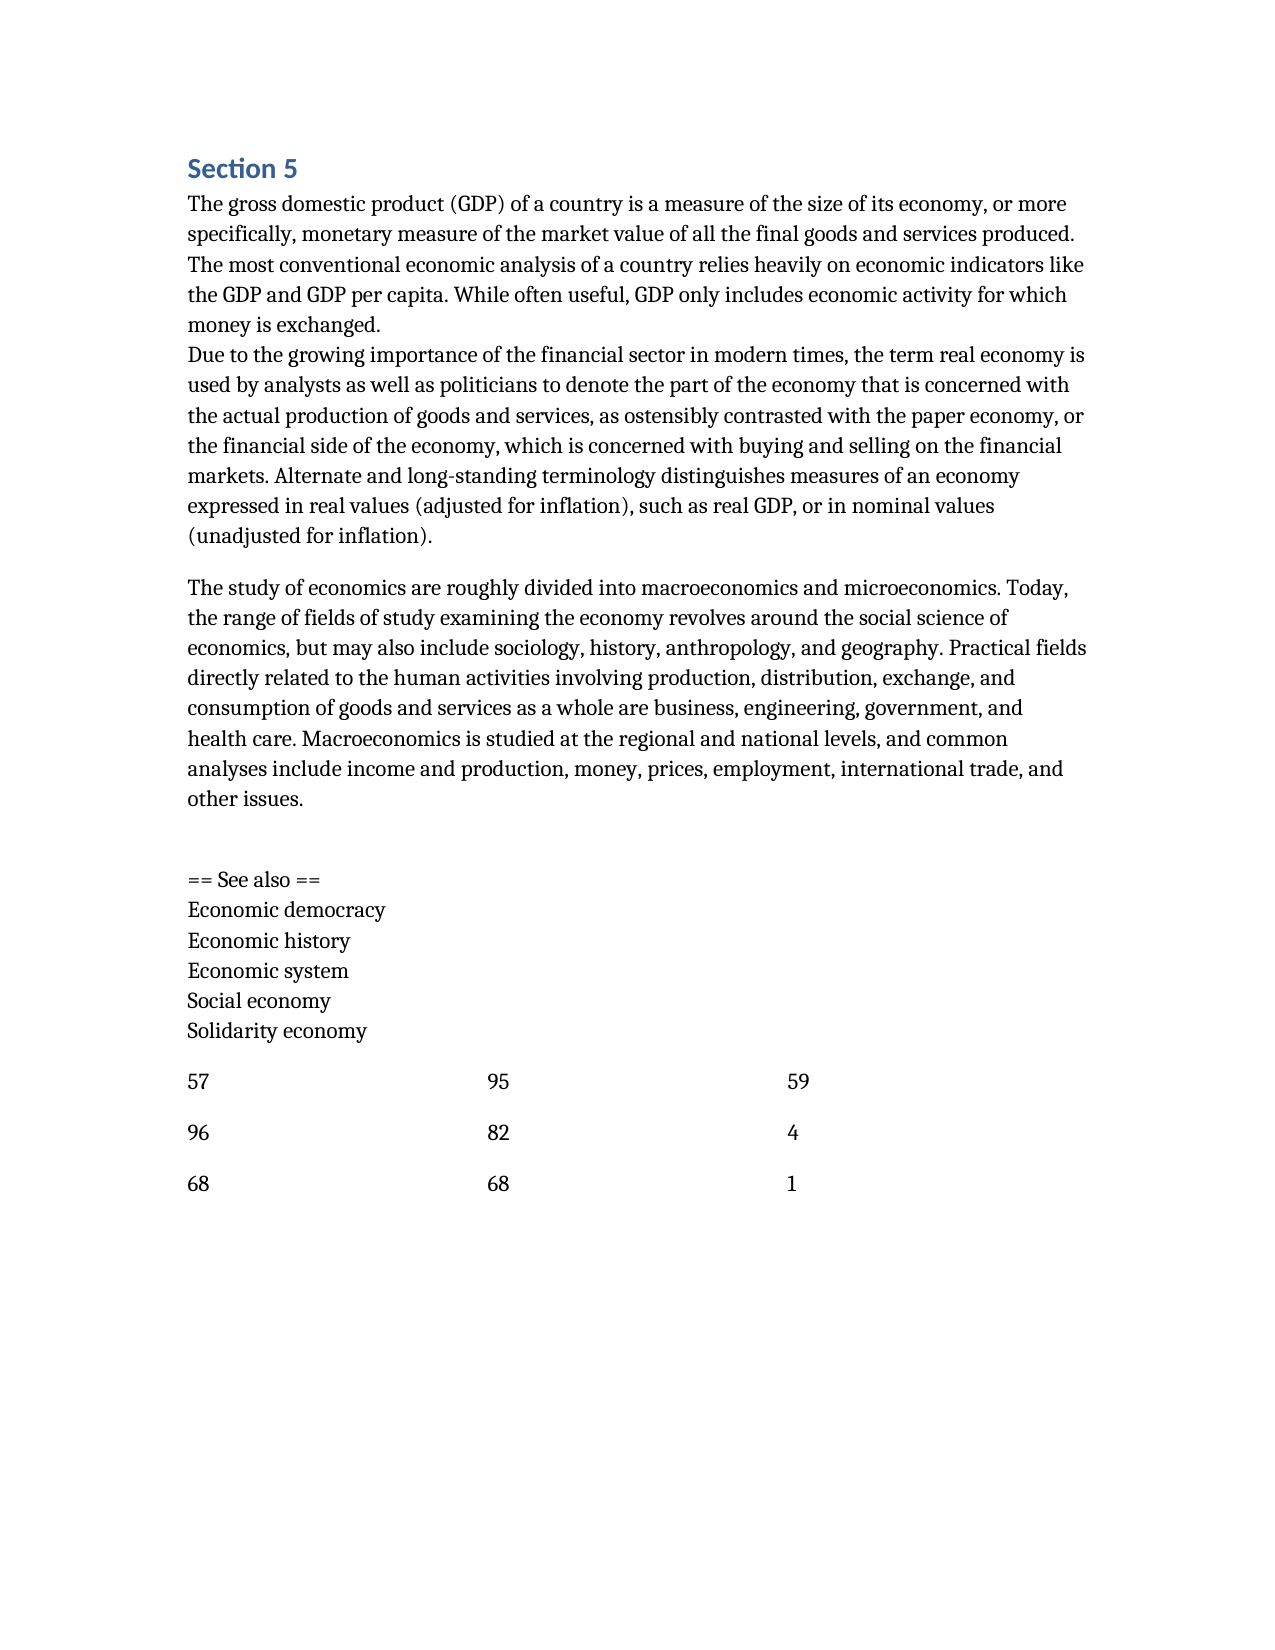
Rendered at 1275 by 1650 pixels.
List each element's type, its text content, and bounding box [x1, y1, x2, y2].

table_header 57 [176, 1069, 476, 1120]
table_cell 1 [776, 1171, 1076, 1222]
table_header 95 [476, 1069, 776, 1120]
table_cell 68 [176, 1171, 476, 1222]
text == See also == Economic democracy Economic history Economic system Social economy Solidarity economy [187, 837, 1087, 1044]
table_cell 82 [476, 1120, 776, 1171]
table_header 59 [776, 1069, 1076, 1120]
table_cell 68 [476, 1171, 776, 1222]
table_cell 96 [176, 1120, 476, 1171]
text The study of economics are roughly divided into macroeconomics and microeconomics. Today, the range of fields of study examining the economy revolves around the social science of economics, but may also include sociology, history, anthropology, and geography. Practical fields directly related to the human activities involving production, distribution, exchange, and consumption of goods and services as a whole are business, engineering, government, and health care. Macroeconomics is studied at the regional and national levels, and common analyses include income and production, money, prices, employment, international trade, and other issues. [187, 574, 1087, 812]
text The gross domestic product (GDP) of a country is a measure of the size of its economy, or more specifically, monetary measure of the market value of all the final goods and services produced. The most conventional economic analysis of a country relies heavily on economic indicators like the GDP and GDP per capita. While often useful, GDP only includes economic activity for which money is exchanged. Due to the growing importance of the financial sector in modern times, the term real economy is used by analysts as well as politicians to denote the part of the economy that is concerned with the actual production of goods and services, as ostensibly contrasted with the paper economy, or the financial side of the economy, which is concerned with buying and selling on the financial markets. Alternate and long-standing terminology distinguishes measures of an economy expressed in real values (adjusted for inflation), such as real GDP, or in nominal values (unadjusted for inflation). [187, 191, 1087, 549]
table_cell 4 [776, 1120, 1076, 1171]
subtitle Section 5 [187, 150, 1087, 186]
